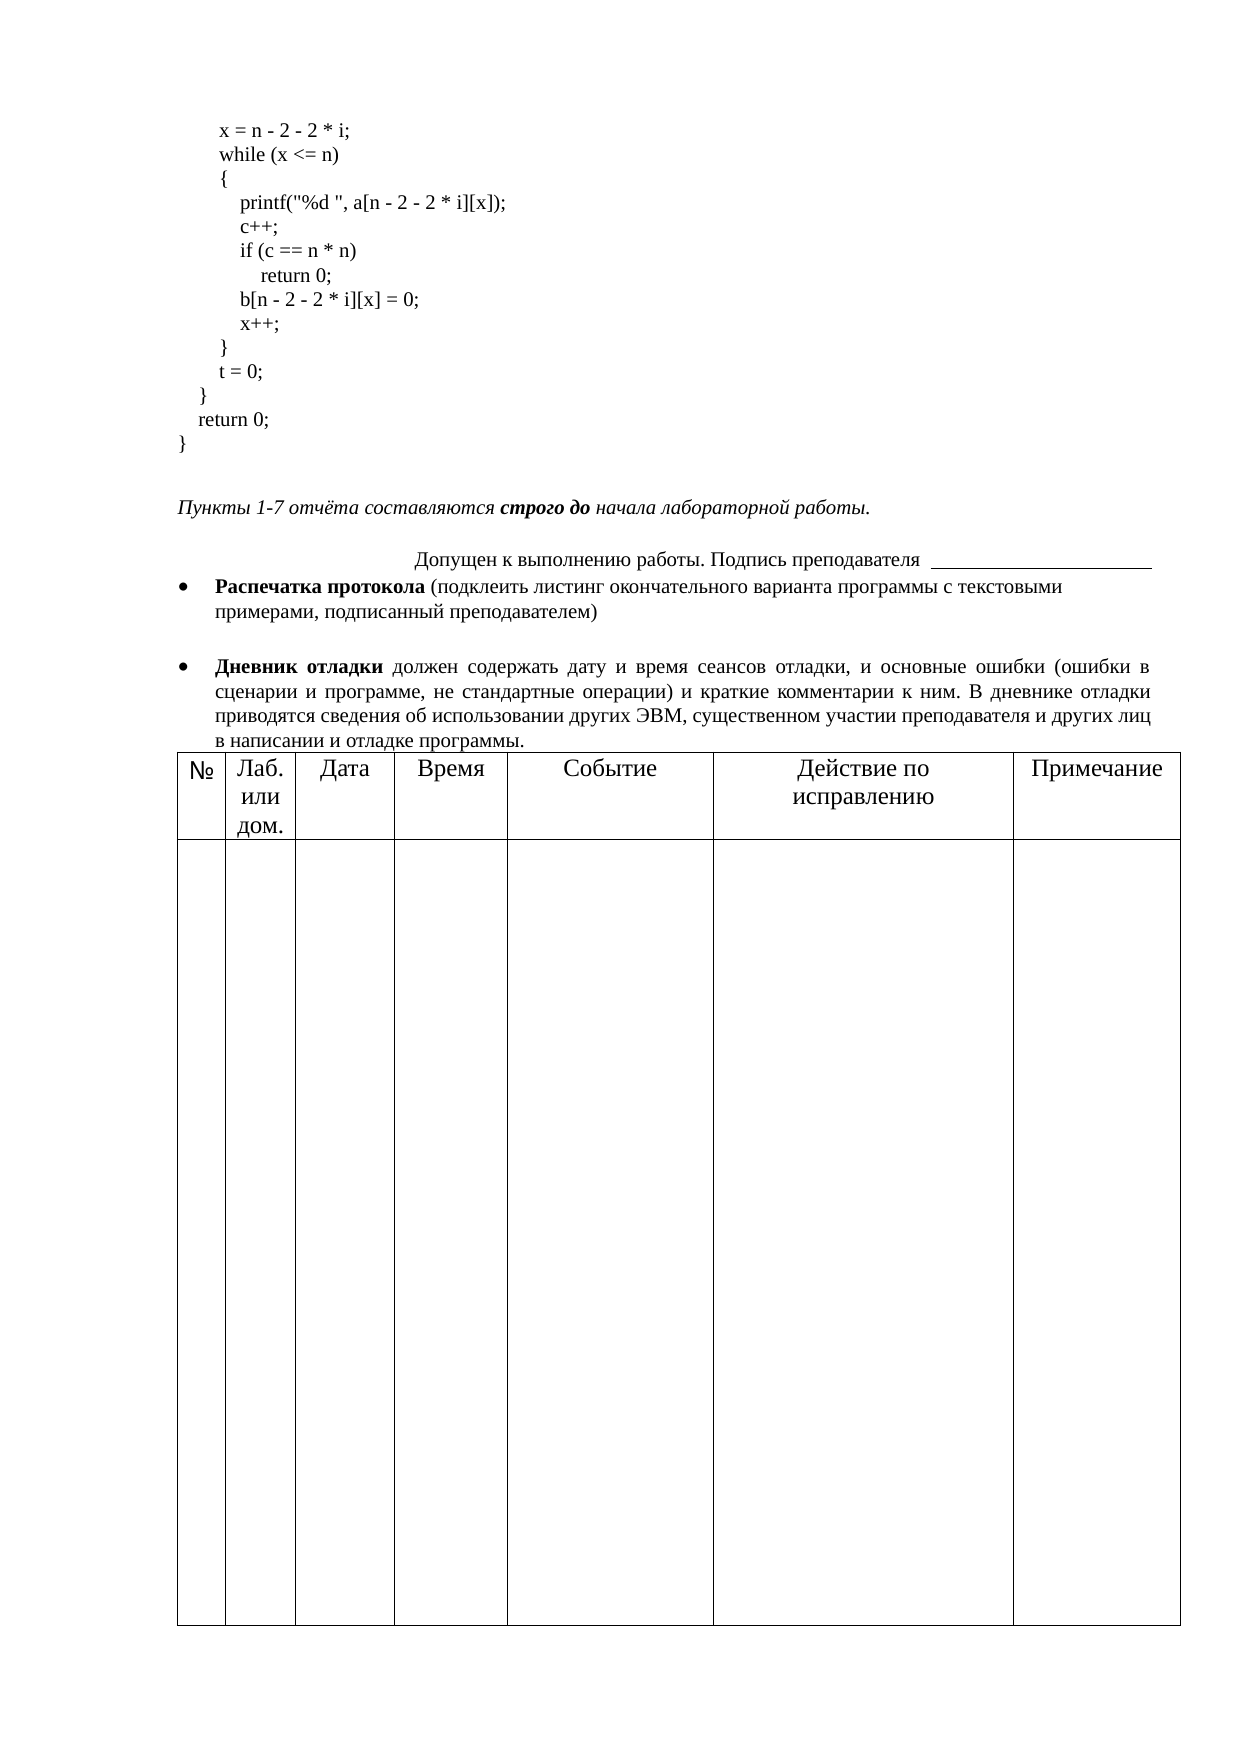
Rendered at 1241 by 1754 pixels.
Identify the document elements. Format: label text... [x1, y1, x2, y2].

text b[n - 2 - 2 * i][x] = 0; [177, 287, 1152, 311]
text { [177, 166, 1152, 190]
table_cell [296, 840, 394, 1624]
table_cell [178, 840, 225, 1624]
text x++; [177, 311, 1152, 335]
table_cell [714, 840, 1013, 1624]
table_header Время [395, 753, 507, 839]
table_header Лаб. или дом. [226, 753, 295, 839]
table_cell [395, 840, 507, 1624]
text } [177, 335, 1152, 359]
text Допущен к выполнению работы. Подпись преподавателя [177, 547, 1152, 571]
table_cell [226, 840, 295, 1624]
table_cell [508, 840, 713, 1624]
text printf("%d ", a[n - 2 - 2 * i][x]); [177, 190, 1152, 214]
text while (x <= n) [177, 142, 1152, 166]
table_cell [1014, 840, 1180, 1624]
table_header Событие [508, 753, 713, 839]
text Пункты 1-7 отчёта составляются строго до начала лабораторной работы. [177, 495, 1152, 519]
text return 0; [177, 407, 1152, 431]
text } [177, 383, 1152, 407]
text t = 0; [177, 359, 1152, 383]
text x = n - 2 - 2 * i; [177, 118, 1152, 142]
table_header Действие по исправлению [714, 753, 1013, 839]
table_header № [178, 753, 225, 839]
text c++; [177, 214, 1152, 238]
text if (c == n * n) [177, 238, 1152, 262]
table_header Примечание [1014, 753, 1180, 839]
table_header Дата [296, 753, 394, 839]
text } [177, 431, 1152, 455]
text return 0; [177, 262, 1152, 287]
list Дневник отладки должен содержать дату и время сеансов отладки, и основные ошибки (ошибки в сценарии и программе, не стандартные операции) и краткие комментарии к ним. В дневнике отладки приводятся сведения об использовании других ЭВМ, существенном участии преподавателя и других лиц в написании и отладке программы. [177, 651, 1152, 752]
list Распечатка протокола (подклеить листинг окончательного варианта программы с текстовыми примерами, подписанный преподавателем) [177, 571, 1152, 623]
